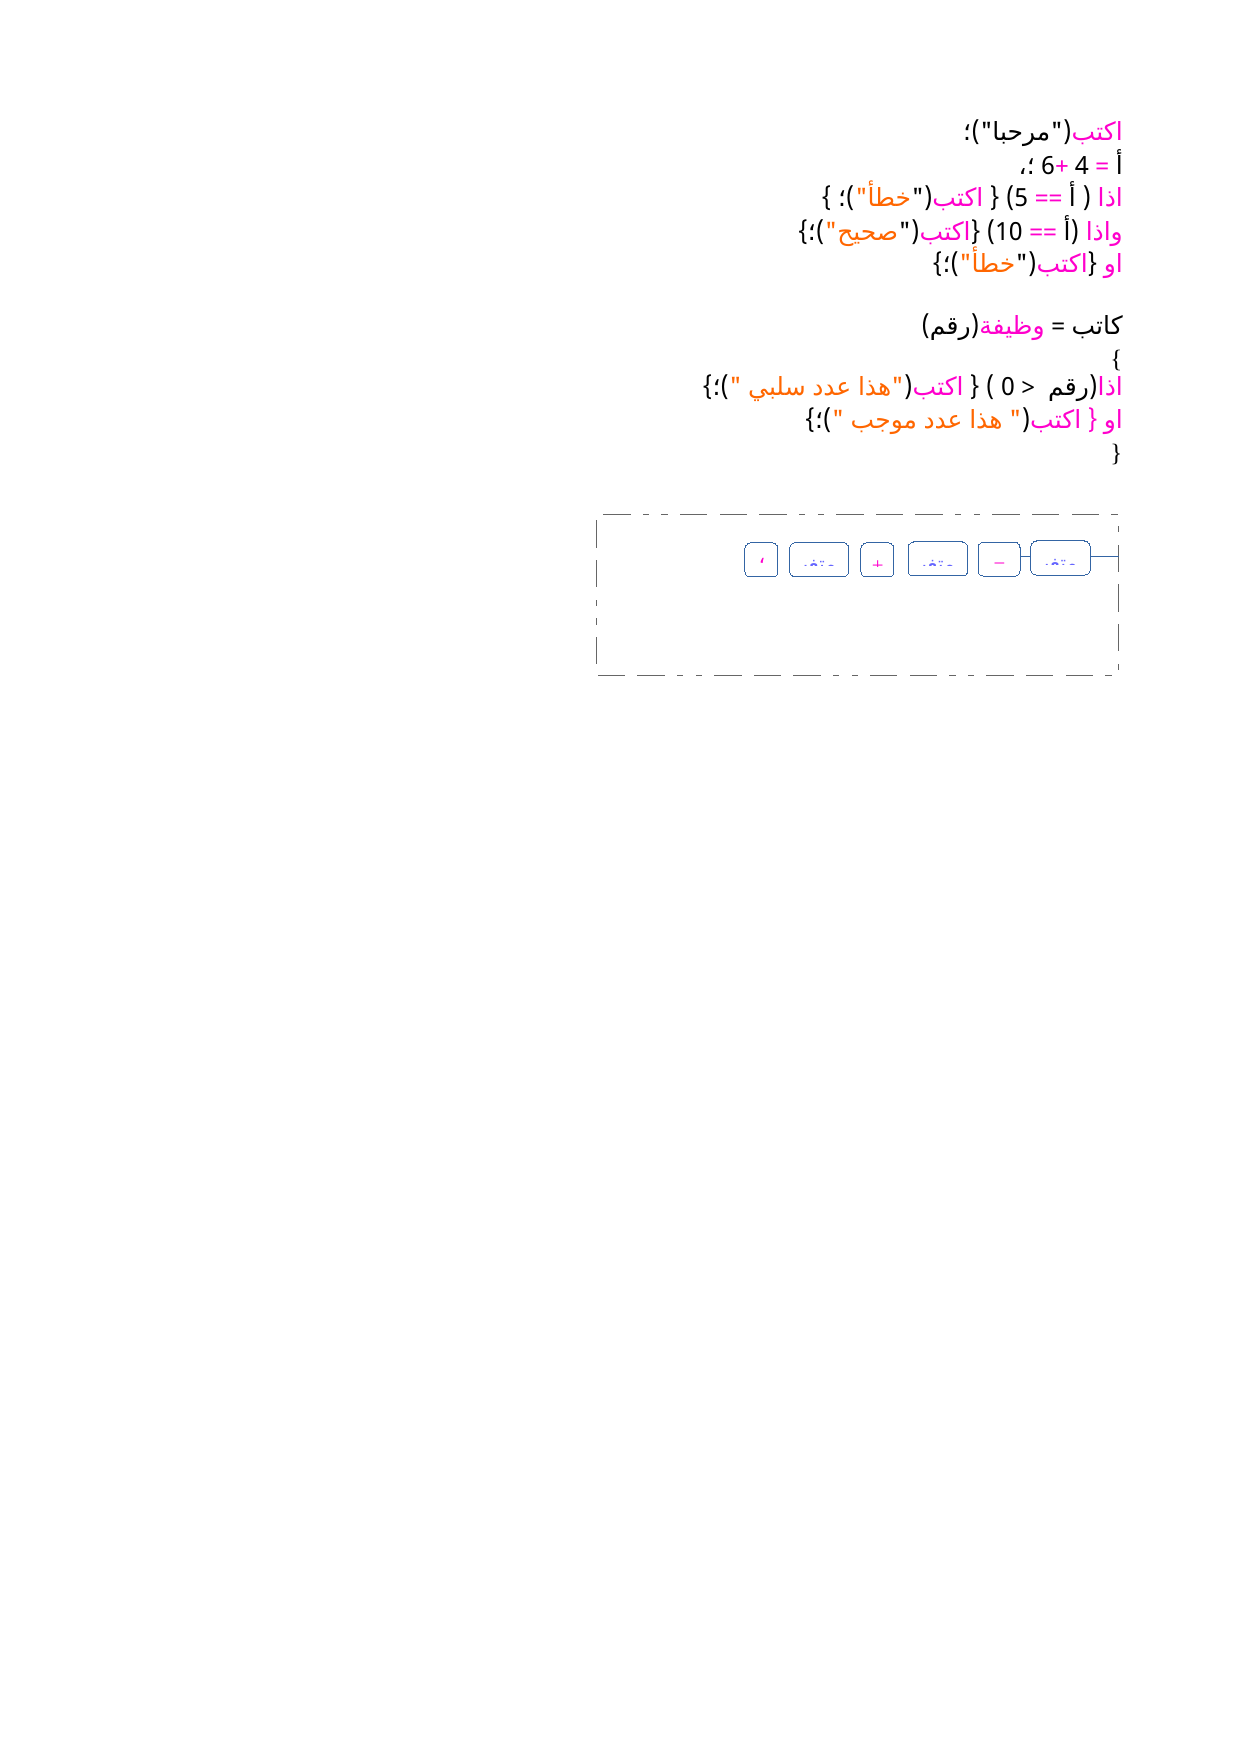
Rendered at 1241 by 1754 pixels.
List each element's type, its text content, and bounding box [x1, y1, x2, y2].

text } [118, 438, 1122, 467]
text { [118, 344, 1122, 373]
text ،أ = 4 +6 ؛ [118, 151, 1122, 184]
text متغير2 [800, 553, 838, 566]
text او { اكتب(" هذا عدد موجب ")؛} [118, 406, 1122, 438]
text واذا (أ == 10) {اكتب("صحيح")؛} [118, 217, 1122, 250]
text متغير1 [919, 552, 957, 565]
text متغير [1041, 551, 1080, 564]
text ؛ [755, 553, 767, 566]
text اكتب("مرحبا")؛ [118, 118, 1122, 151]
text = [989, 552, 1010, 566]
text او {اكتب("خطأ")؛} [118, 250, 1122, 283]
text كاتب = وظيفة(رقم) [118, 312, 1122, 344]
text اذا ( أ == 5) { اكتب("خطأ")؛ } [118, 184, 1122, 217]
text + [871, 553, 883, 566]
text اذا(رقم < 0 ) { اكتب("هذا عدد سلبي ")؛} [118, 373, 1122, 406]
